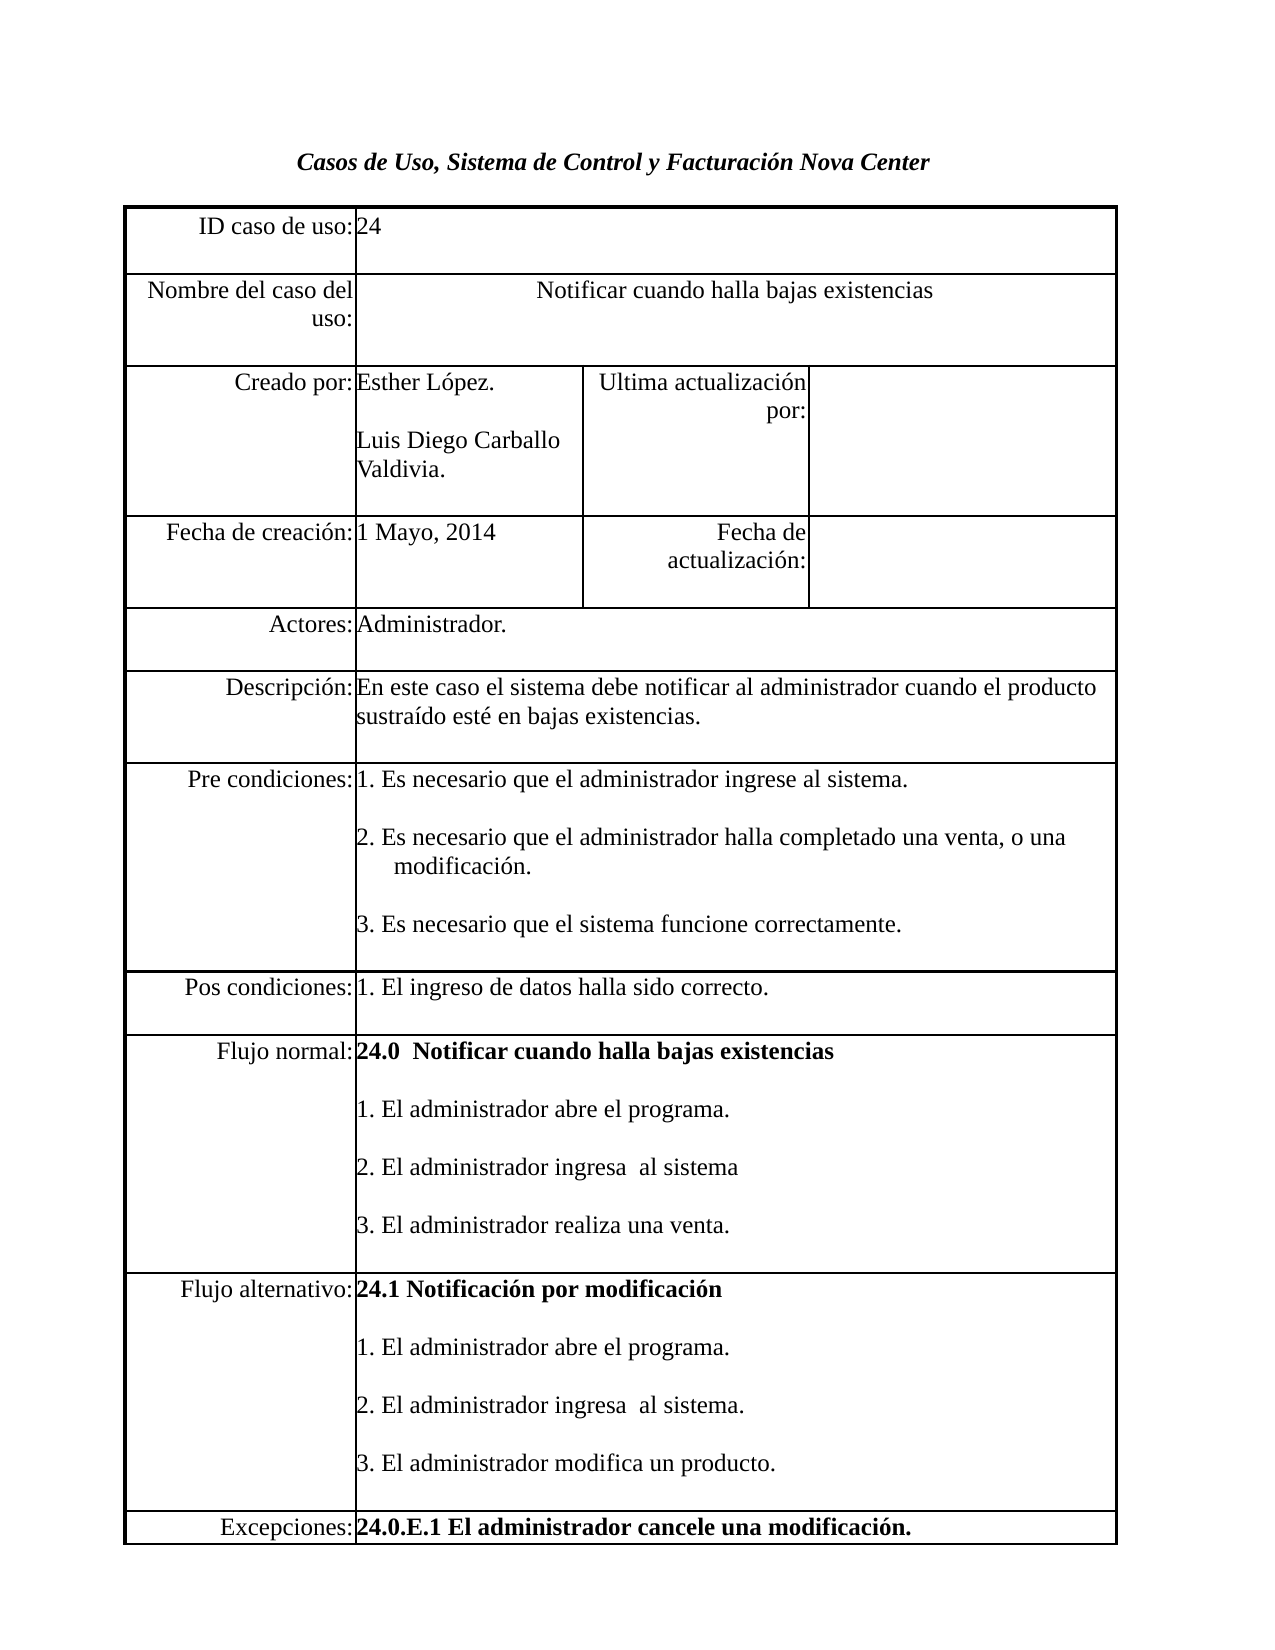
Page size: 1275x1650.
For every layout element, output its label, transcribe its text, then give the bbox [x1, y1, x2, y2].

table_cell Flujo normal: [127, 1036, 355, 1272]
table_header ID caso de uso: [127, 209, 355, 273]
table_cell Nombre del caso del uso: [127, 275, 355, 364]
table_cell Creado por: [127, 367, 355, 515]
table_cell Notificar cuando halla bajas existencias [357, 275, 1115, 364]
table_header 24 [357, 209, 1115, 273]
table_cell Pos condiciones: [127, 973, 355, 1034]
table_cell 24.0 Notificar cuando halla bajas existencias 1. El administrador abre el programa. 2. El administrador ingresa al sistema 3. El administrador realiza una venta. [357, 1036, 1115, 1272]
table_cell Flujo alternativo: [127, 1274, 355, 1509]
table_cell 24.0.E.1 El administrador cancele una modificación. [357, 1512, 1115, 1543]
table_cell Fecha de actualización: [584, 517, 808, 607]
table_cell Excepciones: [127, 1512, 355, 1543]
table_cell [810, 517, 1115, 607]
table_cell Esther López. Luis Diego Carballo Valdivia. [357, 367, 582, 515]
table_cell Actores: [127, 609, 355, 670]
table_cell Pre condiciones: [127, 764, 355, 970]
table_cell 1. Es necesario que el administrador ingrese al sistema. 2. Es necesario que el administrador halla completado una venta, o una modificación. 3. Es necesario que el sistema funcione correctamente. [357, 764, 1115, 970]
table_cell En este caso el sistema debe notificar al administrador cuando el producto sustraído esté en bajas existencias. [357, 672, 1115, 762]
table_cell 1. El ingreso de datos halla sido correcto. [357, 973, 1115, 1034]
table_cell Administrador. [357, 609, 1115, 670]
table_cell Ultima actualización por: [584, 367, 808, 515]
table_cell 24.1 Notificación por modificación 1. El administrador abre el programa. 2. El administrador ingresa al sistema. 3. El administrador modifica un producto. [357, 1274, 1115, 1509]
table_cell Descripción: [127, 672, 355, 762]
table_cell Fecha de creación: [127, 517, 355, 607]
table_cell [810, 367, 1115, 515]
table_cell 1 Mayo, 2014 [357, 517, 582, 607]
